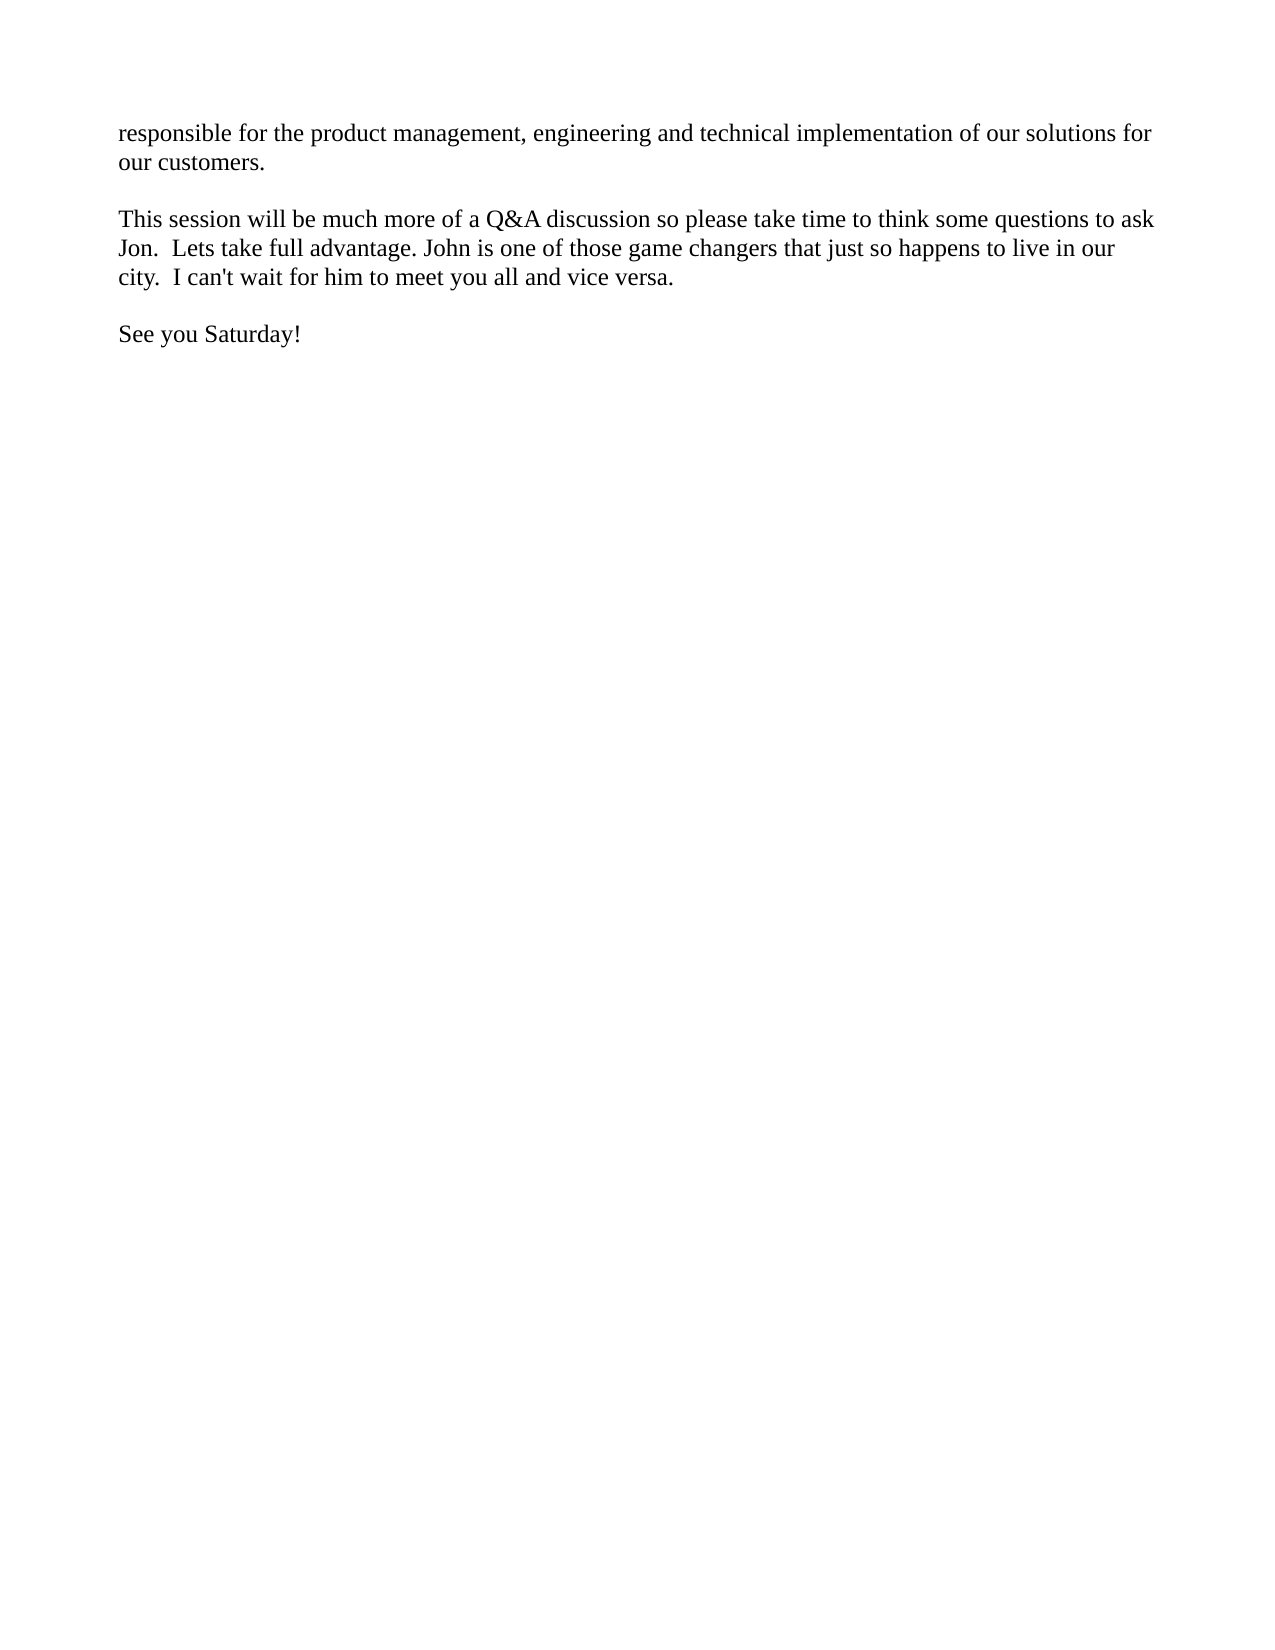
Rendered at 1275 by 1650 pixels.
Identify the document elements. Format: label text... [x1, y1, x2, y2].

text See you Saturday! [118, 319, 1157, 348]
text responsible for the product management, engineering and technical implementation of our solutions for our customers. [118, 118, 1157, 176]
text This session will be much more of a Q&A discussion so please take time to think some questions to ask Jon. Lets take full advantage. John is one of those game changers that just so happens to live in our city. I can't wait for him to meet you all and vice versa. [118, 204, 1157, 291]
